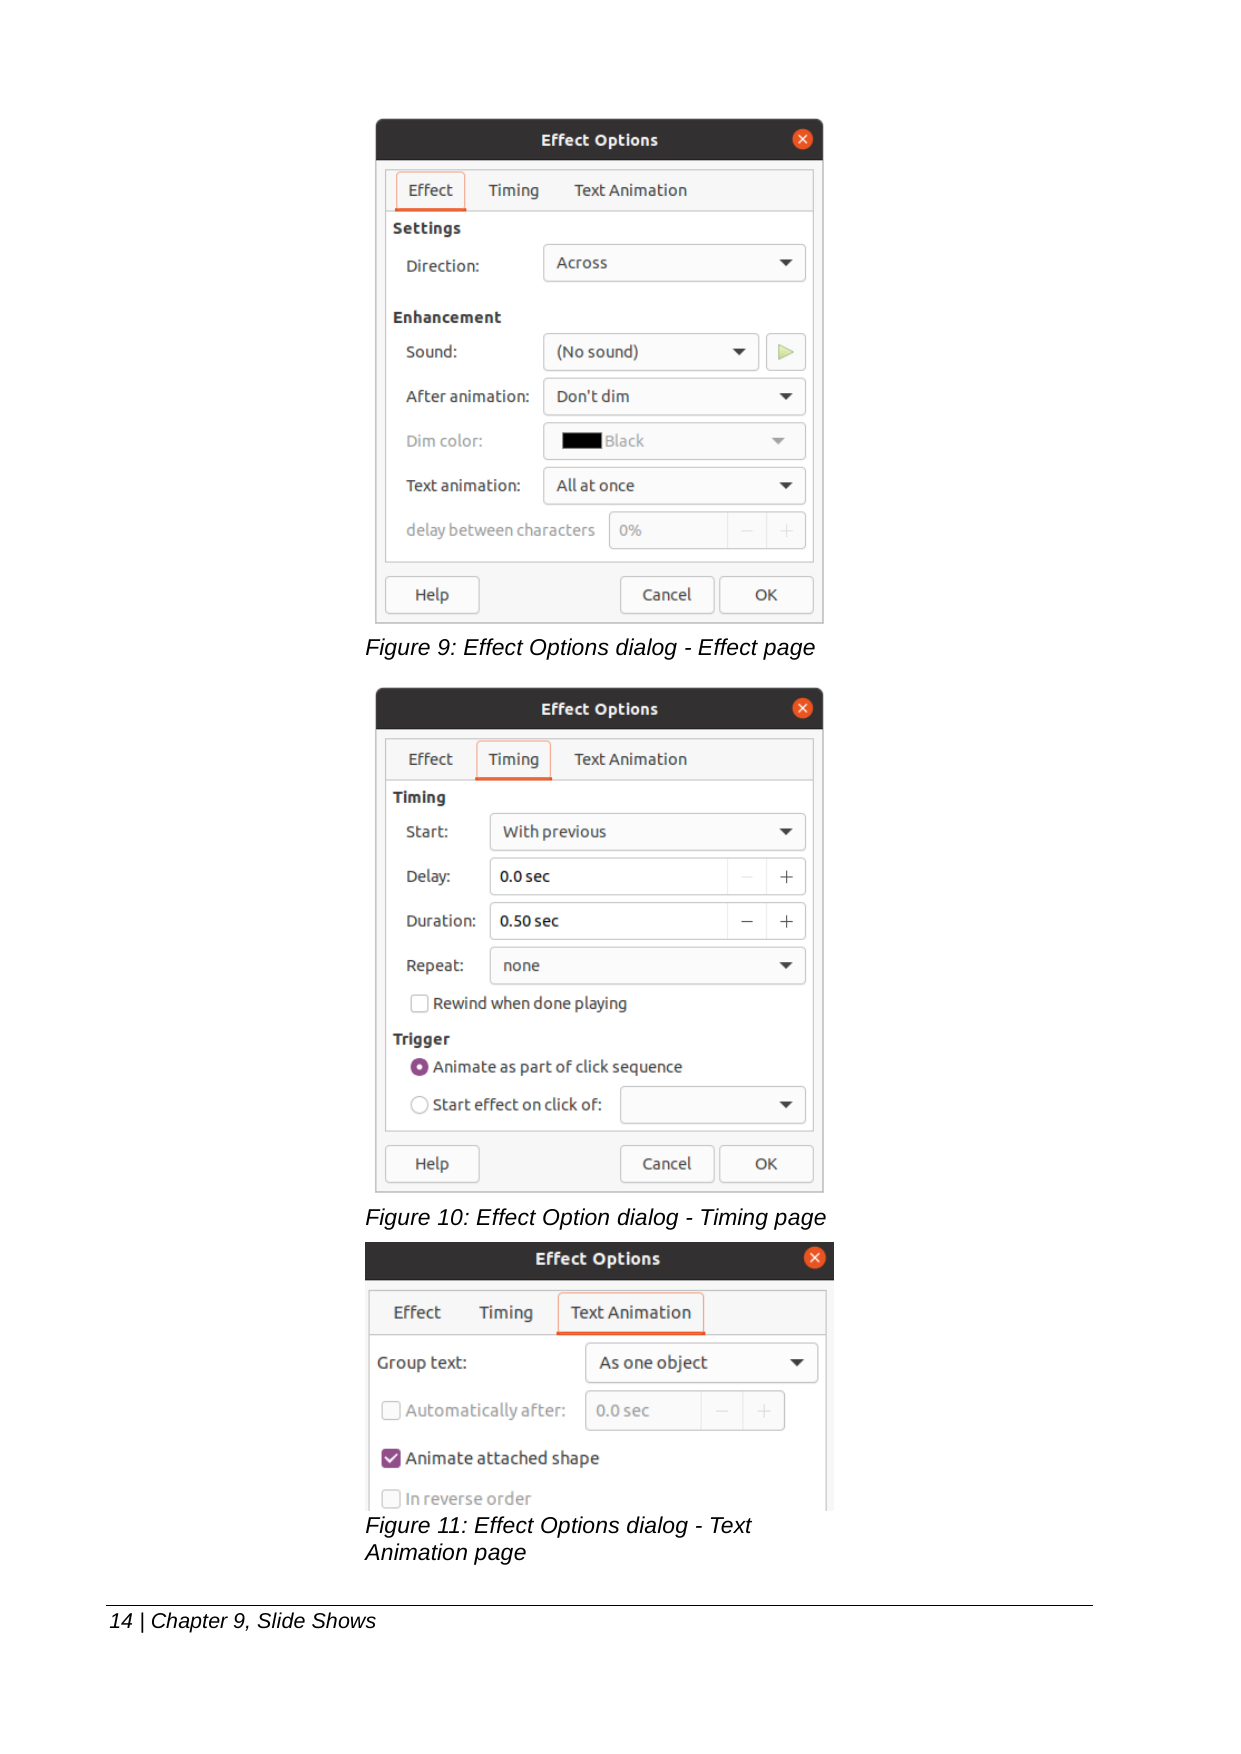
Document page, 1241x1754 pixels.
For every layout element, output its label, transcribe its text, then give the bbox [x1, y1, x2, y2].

picture [365, 118, 834, 634]
text Figure 11: Effect Options dialog - Text Animation page [365, 1511, 834, 1565]
text Figure 10: Effect Option dialog - Timing page [365, 1203, 834, 1230]
text Figure 9: Effect Options dialog - Effect page [365, 634, 834, 661]
picture [365, 1242, 834, 1511]
picture [365, 687, 834, 1203]
